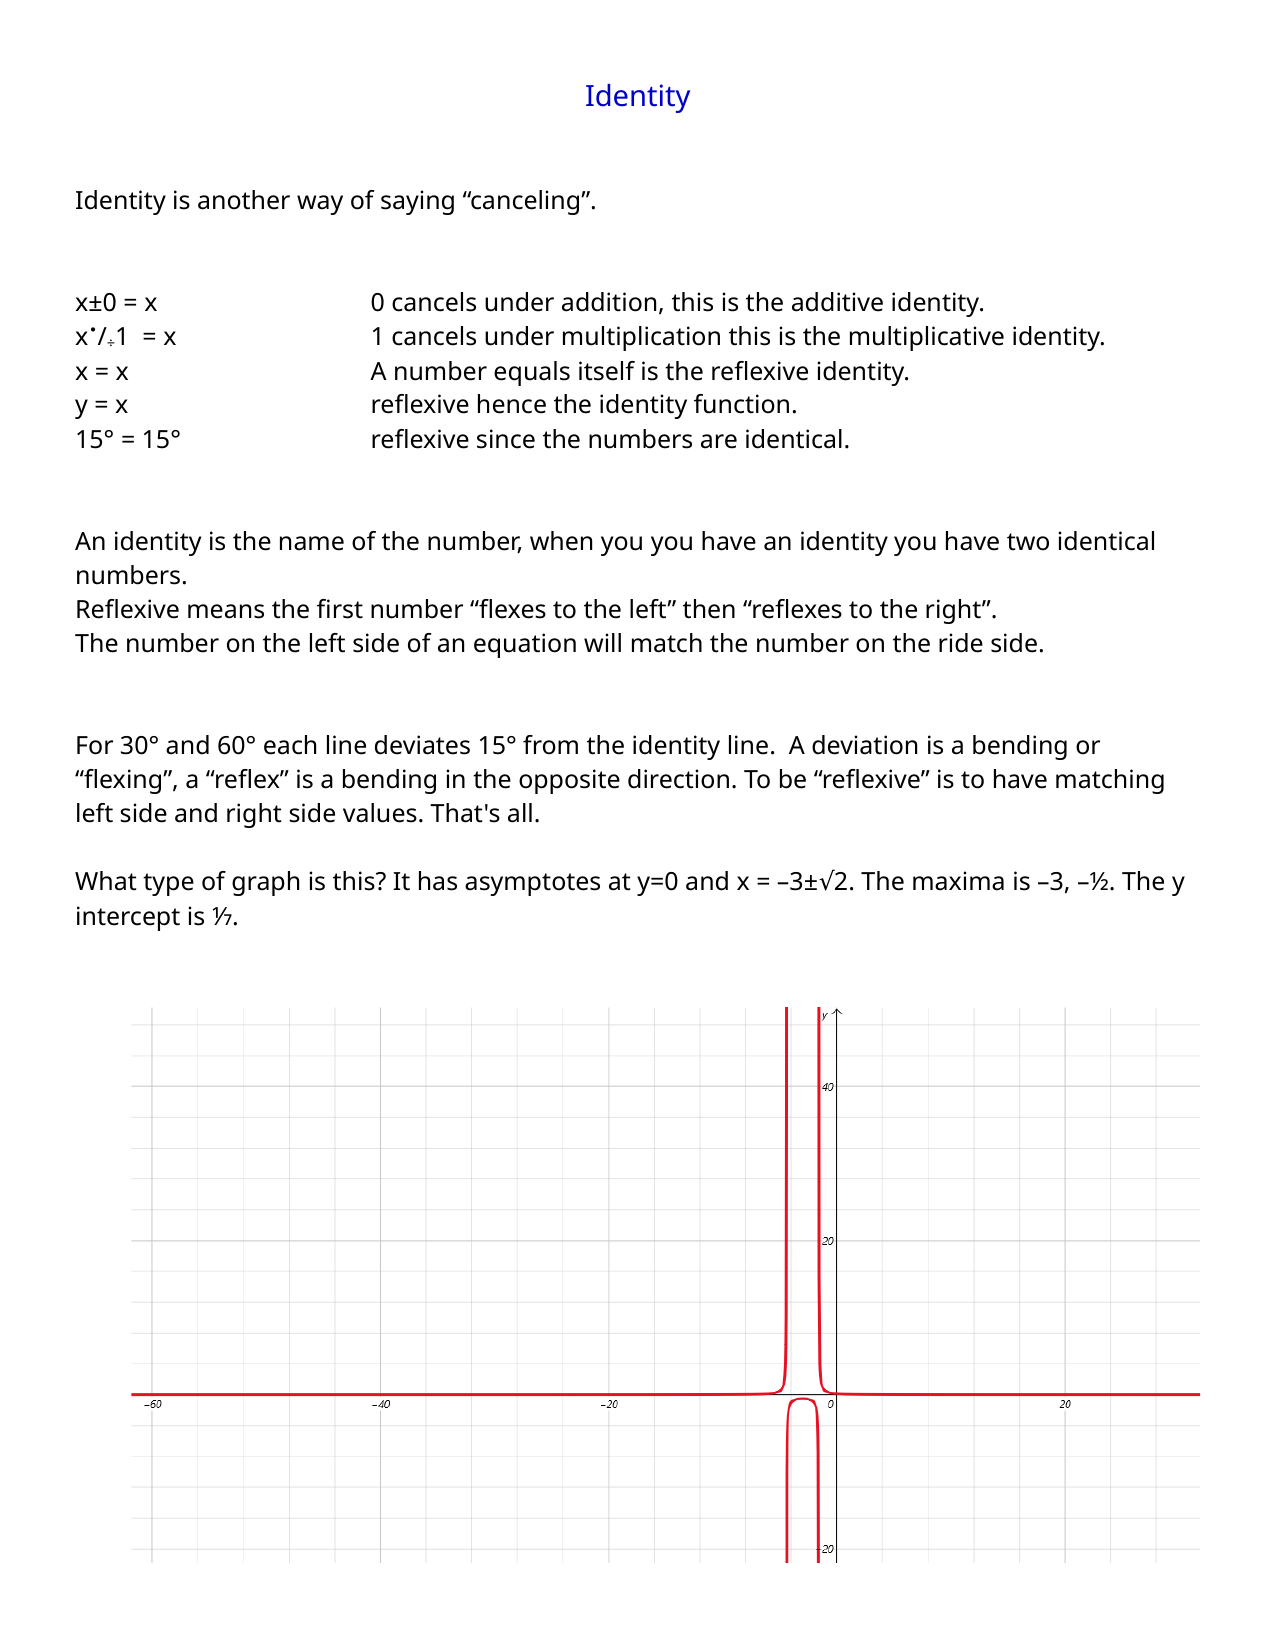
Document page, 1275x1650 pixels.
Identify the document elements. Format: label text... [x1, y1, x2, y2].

text For 30° and 60° each line deviates 15° from the identity line. A deviation is a bending or “flexing”, a “reflex” is a bending in the opposite direction. To be “reflexive” is to have matching left side and right side values. That's all. [75, 728, 1200, 830]
text The number on the left side of an equation will match the number on the ride side. [75, 626, 1200, 660]
text x∙/÷1 = x 1 cancels under multiplication this is the multiplicative identity. [75, 319, 1200, 353]
text 15° = 15° reflexive since the numbers are identical. [75, 421, 1200, 455]
text Reflexive means the first number “flexes to the left” then “reflexes to the right”. [75, 592, 1200, 626]
text What type of graph is this? It has asymptotes at y=0 and x = –3±√2. The maxima is –3, –½. The y intercept is ⅐. [75, 864, 1200, 932]
text x±0 = x 0 cancels under addition, this is the additive identity. [75, 285, 1200, 319]
text Identity [75, 75, 1200, 115]
text y = x reflexive hence the identity function. [75, 387, 1200, 421]
text x = x A number equals itself is the reflexive identity. [75, 353, 1200, 387]
text An identity is the name of the number, when you you have an identity you have two identical numbers. [75, 523, 1200, 592]
text Identity is another way of saying “canceling”. [75, 183, 1200, 217]
